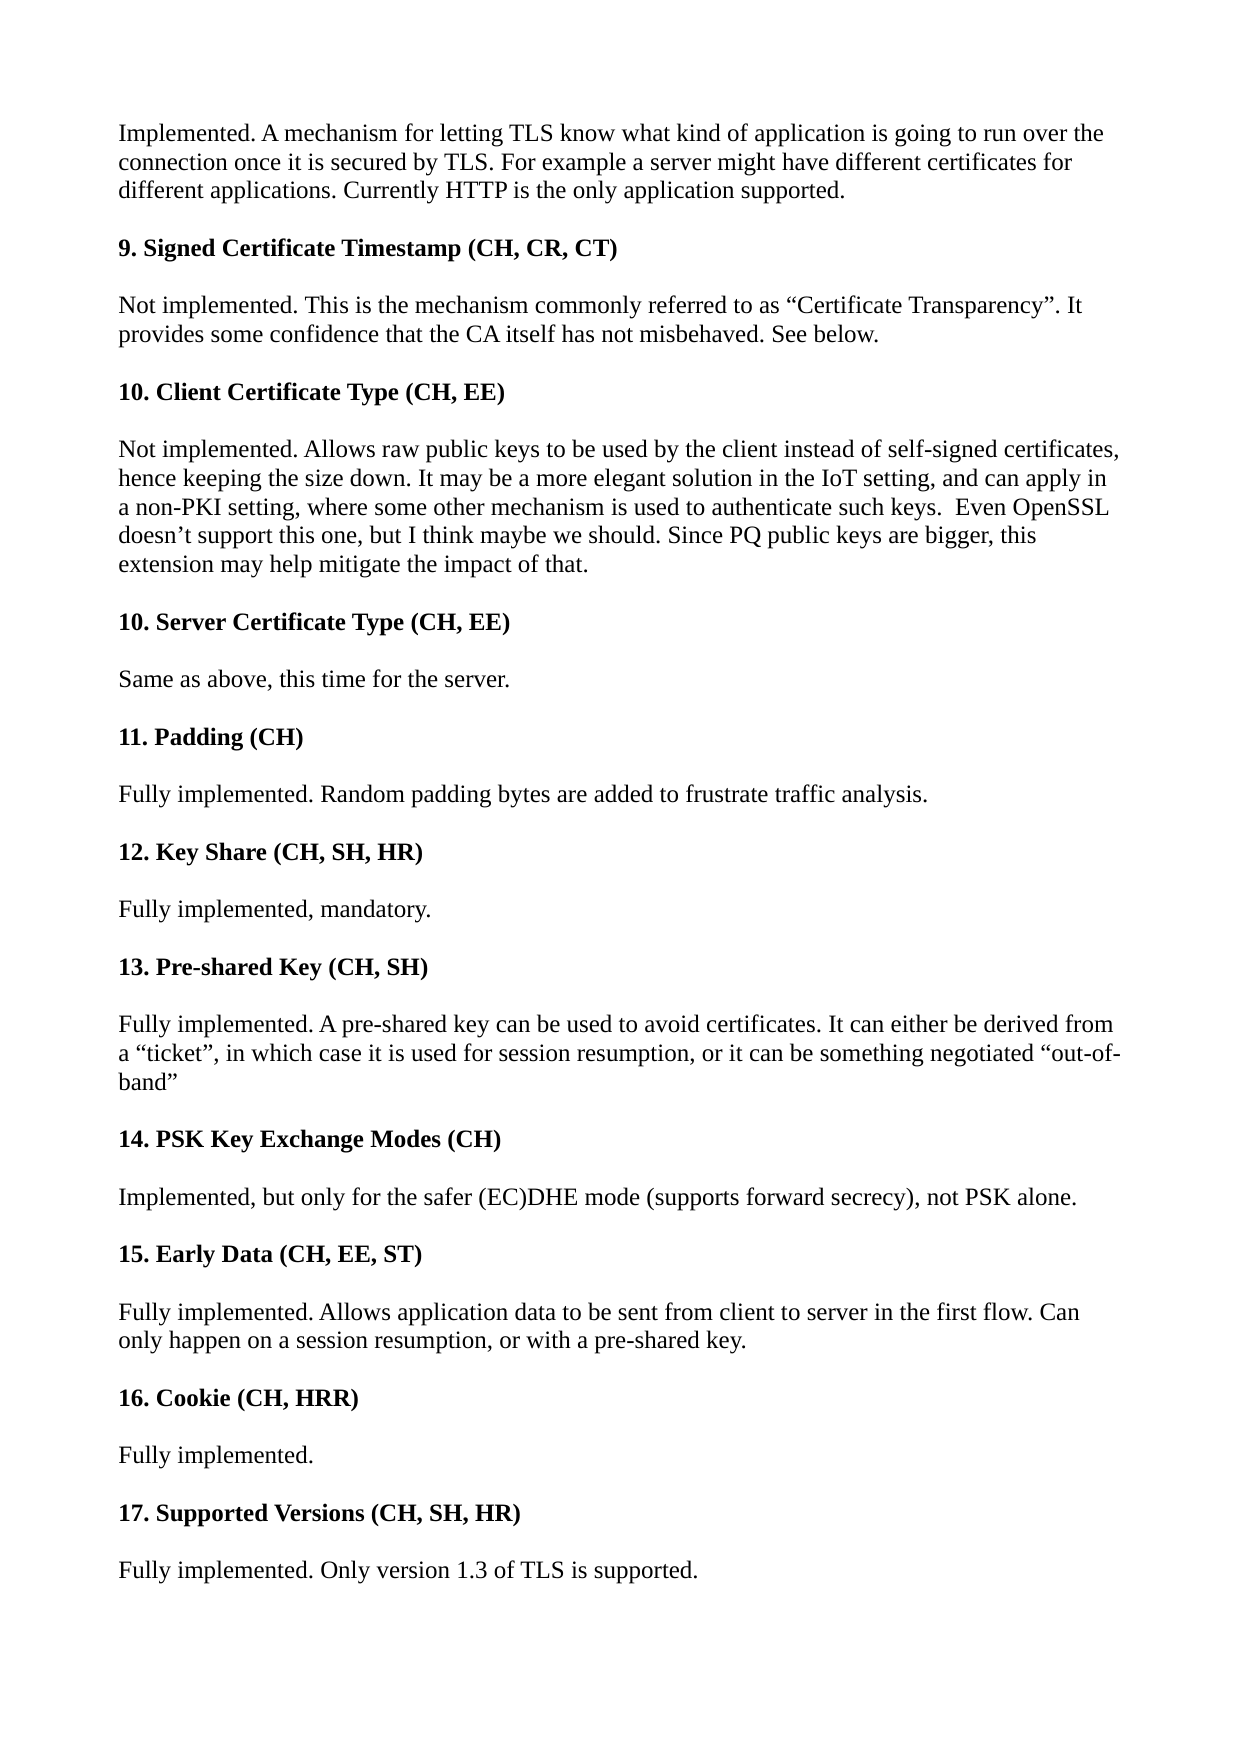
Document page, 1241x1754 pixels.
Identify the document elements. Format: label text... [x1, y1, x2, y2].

text Fully implemented. Allows application data to be sent from client to server in the first flow. Can only happen on a session resumption, or with a pre-shared key. [118, 1297, 1122, 1354]
text Implemented. A mechanism for letting TLS know what kind of application is going to run over the connection once it is secured by TLS. For example a server might have different certificates for different applications. Currently HTTP is the only application supported. [118, 118, 1122, 204]
text 13. Pre-shared Key (CH, SH) [118, 952, 1122, 981]
text Not implemented. This is the mechanism commonly referred to as “Certificate Transparency”. It provides some confidence that the CA itself has not misbehaved. See below. [118, 291, 1122, 348]
text Not implemented. Allows raw public keys to be used by the client instead of self-signed certificates, hence keeping the size down. It may be a more elegant solution in the IoT setting, and can apply in a non-PKI setting, where some other mechanism is used to authenticate such keys. Even OpenSSL doesn’t support this one, but I think maybe we should. Since PQ public keys are bigger, this extension may help mitigate the impact of that. [118, 434, 1122, 578]
text Fully implemented, mandatory. [118, 894, 1122, 923]
text Fully implemented. [118, 1441, 1122, 1469]
text 17. Supported Versions (CH, SH, HR) [118, 1498, 1122, 1527]
text 12. Key Share (CH, SH, HR) [118, 837, 1122, 866]
text Fully implemented. Random padding bytes are added to frustrate traffic analysis. [118, 779, 1122, 808]
text 10. Server Certificate Type (CH, EE) [118, 607, 1122, 636]
text Same as above, this time for the server. [118, 664, 1122, 693]
text 10. Client Certificate Type (CH, EE) [118, 377, 1122, 406]
text 16. Cookie (CH, HRR) [118, 1383, 1122, 1412]
text Fully implemented. Only version 1.3 of TLS is supported. [118, 1556, 1122, 1584]
text 14. PSK Key Exchange Modes (CH) [118, 1124, 1122, 1153]
text 15. Early Data (CH, EE, ST) [118, 1239, 1122, 1268]
text 11. Padding (CH) [118, 722, 1122, 751]
text Implemented, but only for the safer (EC)DHE mode (supports forward secrecy), not PSK alone. [118, 1182, 1122, 1211]
text Fully implemented. A pre-shared key can be used to avoid certificates. It can either be derived from a “ticket”, in which case it is used for session resumption, or it can be something negotiated “out-of-band” [118, 1009, 1122, 1096]
text 9. Signed Certificate Timestamp (CH, CR, CT) [118, 233, 1122, 262]
